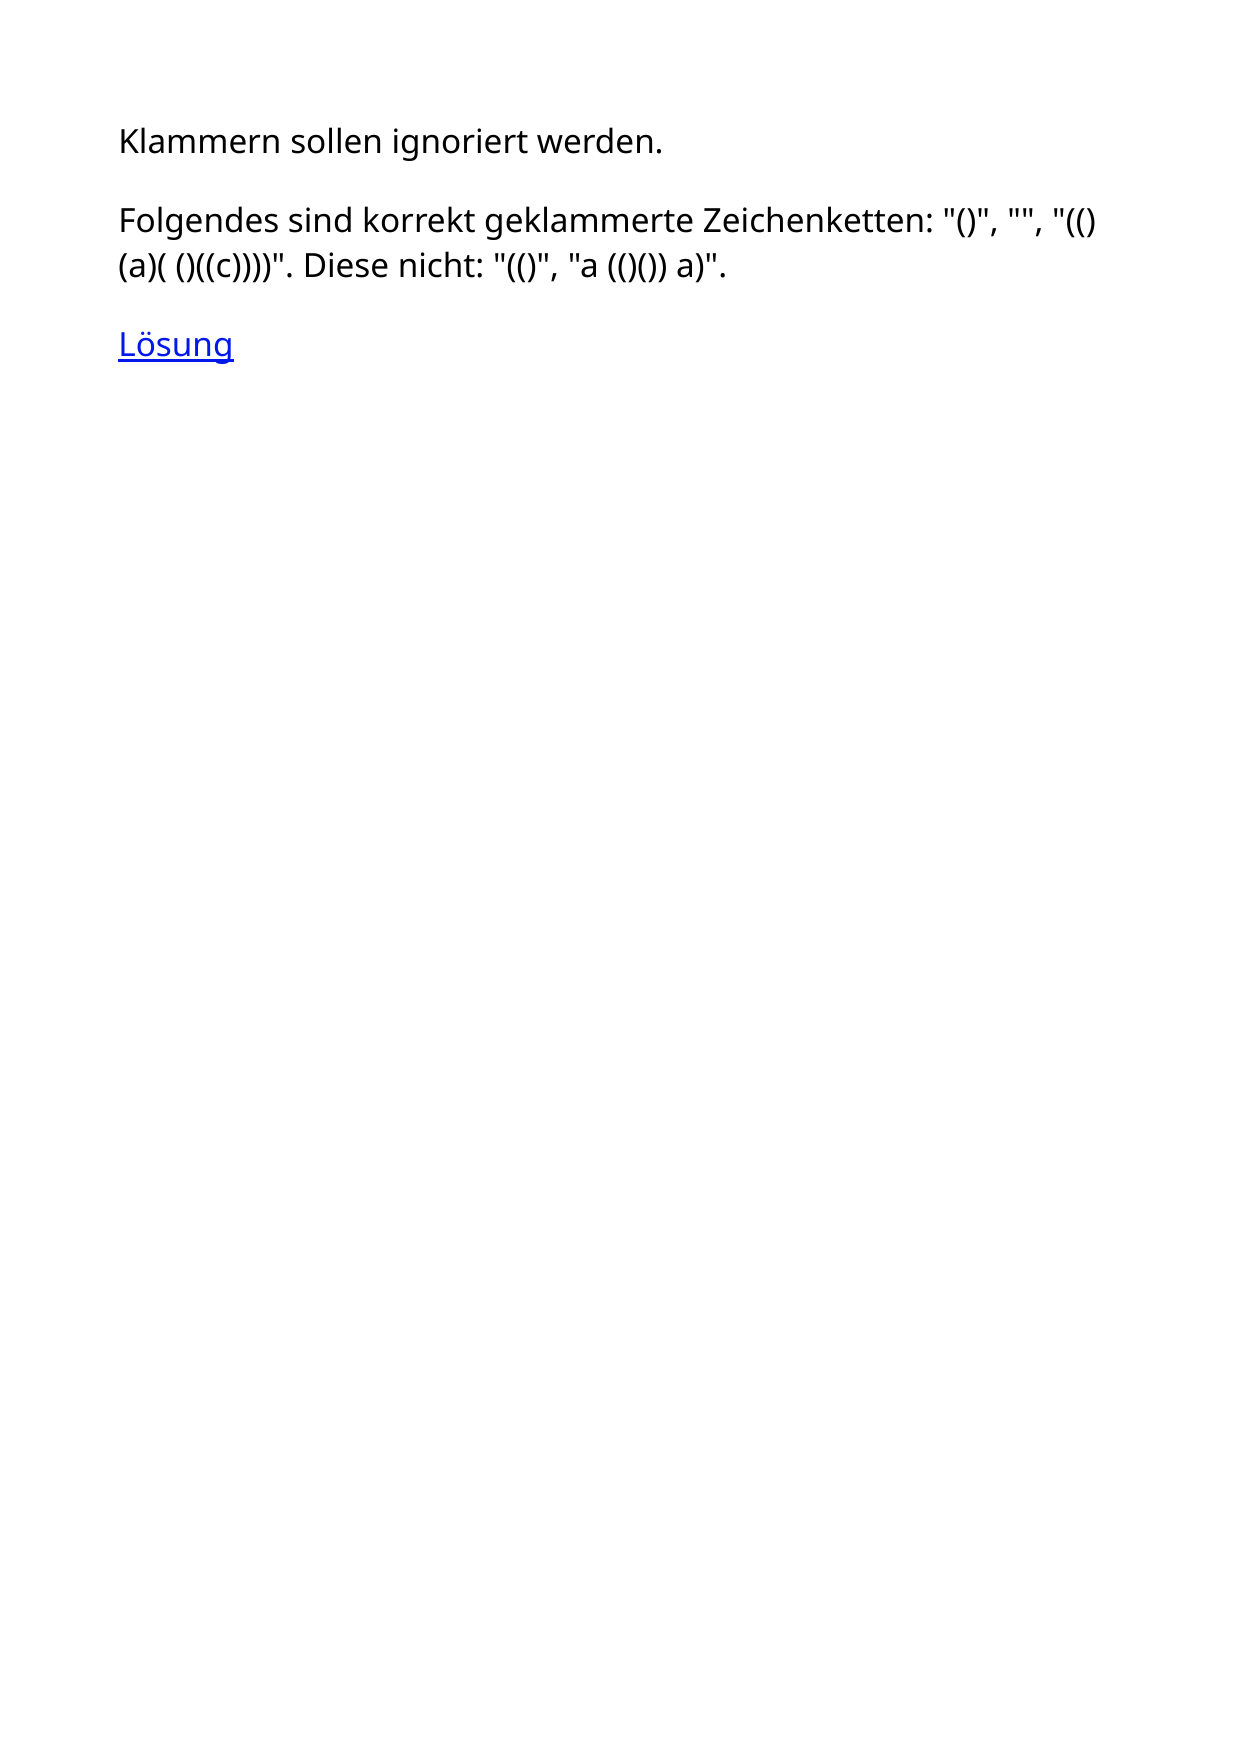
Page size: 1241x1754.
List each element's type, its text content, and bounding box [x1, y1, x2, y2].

text Folgendes sind korrekt geklammerte Zeichenketten: "()", "", "(()(a)( ()((c))))". Diese nicht: "(()", "a (()()) a)". [118, 197, 1122, 288]
text Klammern sollen ignoriert werden. [118, 118, 1122, 163]
text Lösung [118, 321, 1122, 366]
